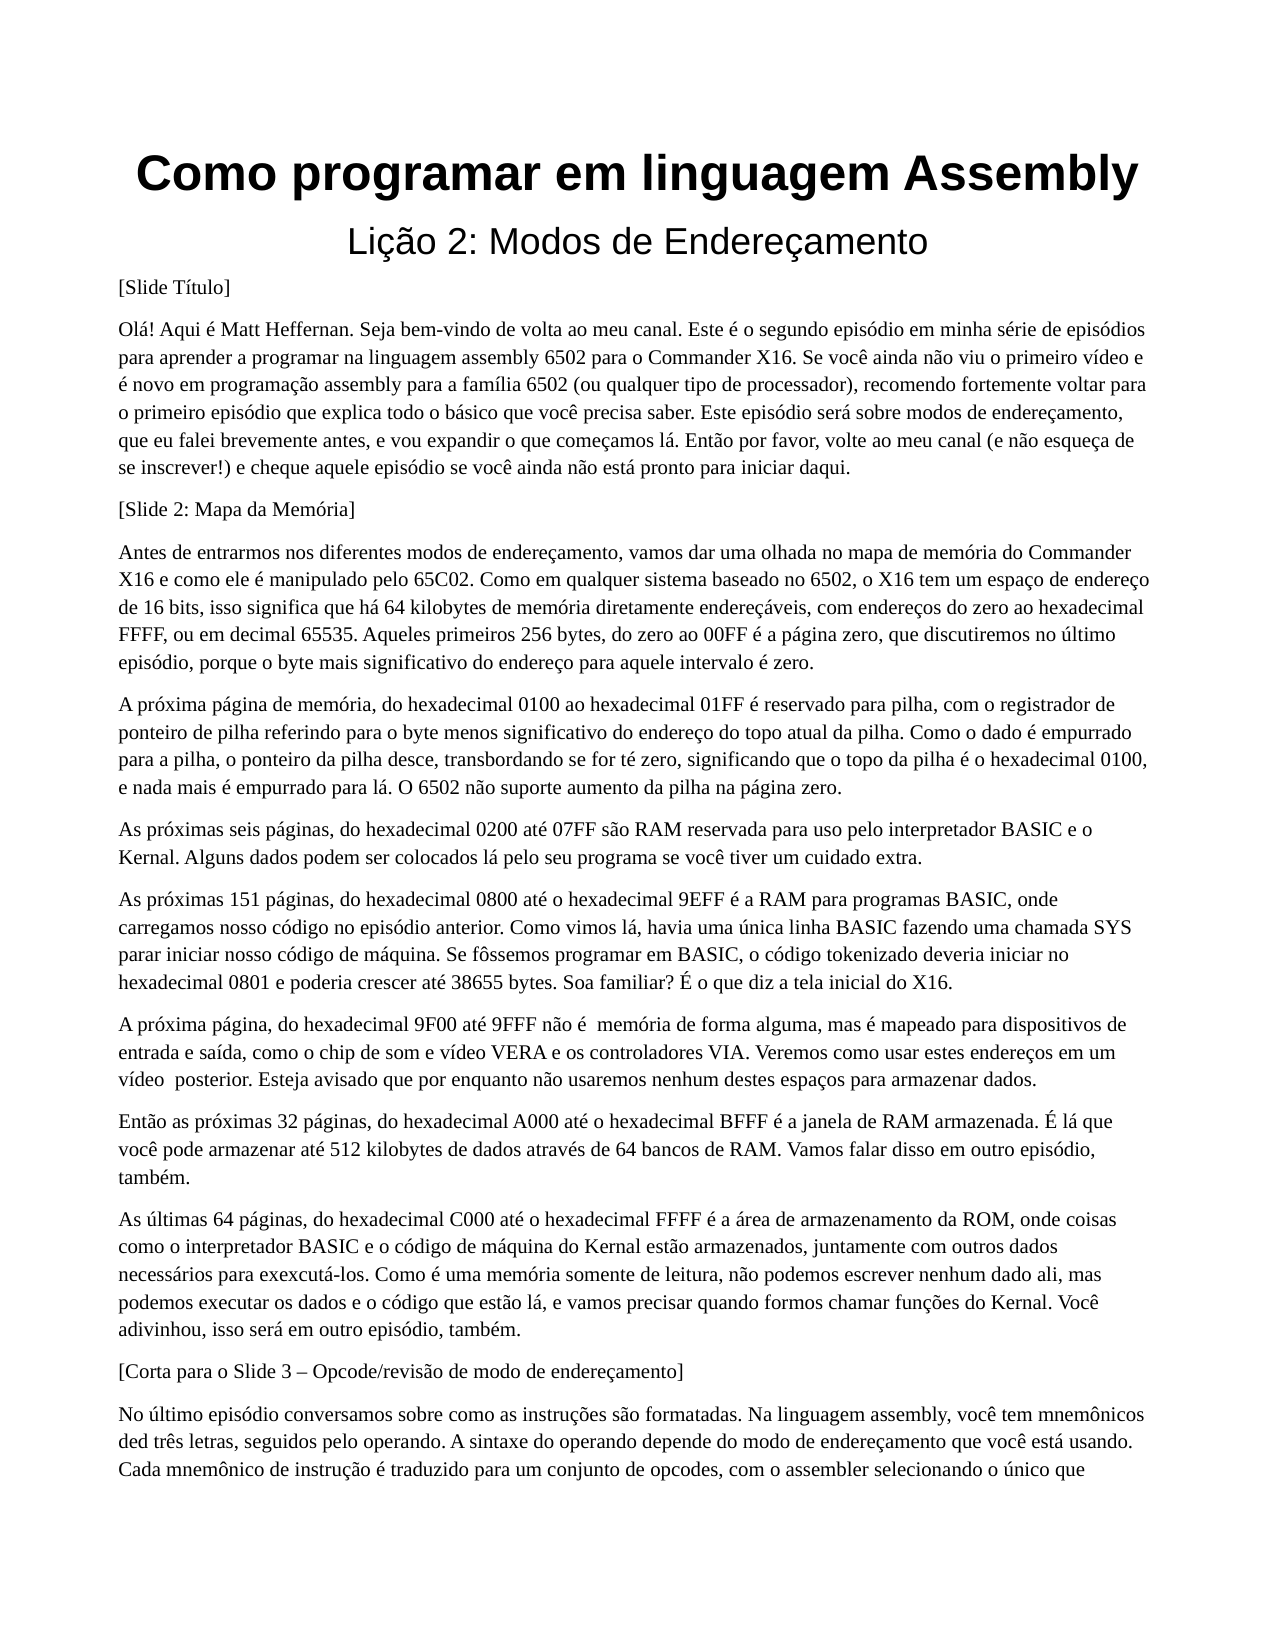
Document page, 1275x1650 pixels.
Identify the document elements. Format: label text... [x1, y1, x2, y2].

title Como programar em linguagem Assembly [118, 143, 1157, 201]
text Antes de entrarmos nos diferentes modos de endereçamento, vamos dar uma olhada no mapa de memória do Commander X16 e como ele é manipulado pelo 65C02. Como em qualquer sistema baseado no 6502, o X16 tem um espaço de endereço de 16 bits, isso significa que há 64 kilobytes de memória diretamente endereçáveis, com endereços do zero ao hexadecimal FFFF, ou em decimal 65535. Aqueles primeiros 256 bytes, do zero ao 00FF é a página zero, que discutiremos no último episódio, porque o byte mais significativo do endereço para aquele intervalo é zero. [118, 539, 1157, 674]
text A próxima página de memória, do hexadecimal 0100 ao hexadecimal 01FF é reservado para pilha, com o registrador de ponteiro de pilha referindo para o byte menos significativo do endereço do topo atual da pilha. Como o dado é empurrado para a pilha, o ponteiro da pilha desce, transbordando se for té zero, significando que o topo da pilha é o hexadecimal 0100, e nada mais é empurrado para lá. O 6502 não suporte aumento da pilha na página zero. [118, 692, 1157, 799]
text As últimas 64 páginas, do hexadecimal C000 até o hexadecimal FFFF é a área de armazenamento da ROM, onde coisas como o interpretador BASIC e o código de máquina do Kernal estão armazenados, juntamente com outros dados necessários para exexcutá-los. Como é uma memória somente de leitura, não podemos escrever nenhum dado ali, mas podemos executar os dados e o código que estão lá, e vamos precisar quando formos chamar funções do Kernal. Você adivinhou, isso será em outro episódio, também. [118, 1207, 1157, 1341]
text [Corta para o Slide 3 – Opcode/revisão de modo de endereçamento] [118, 1359, 1157, 1383]
text As próximas seis páginas, do hexadecimal 0200 até 07FF são RAM reservada para uso pelo interpretador BASIC e o Kernal. Alguns dados podem ser colocados lá pelo seu programa se você tiver um cuidado extra. [118, 817, 1157, 869]
text [Slide 2: Mapa da Memória] [118, 497, 1157, 521]
text No último episódio conversamos sobre como as instruções são formatadas. Na linguagem assembly, você tem mnemônicos ded três letras, seguidos pelo operando. A sintaxe do operando depende do modo de endereçamento que você está usando. Cada mnemônico de instrução é traduzido para um conjunto de opcodes, com o assembler selecionando o único que [118, 1402, 1157, 1481]
subtitle Lição 2: Modos de Endereçamento [118, 219, 1157, 262]
text Então as próximas 32 páginas, do hexadecimal A000 até o hexadecimal BFFF é a janela de RAM armazenada. É lá que você pode armazenar até 512 kilobytes de dados através de 64 bancos de RAM. Vamos falar disso em outro episódio, também. [118, 1109, 1157, 1189]
text [Slide Título] [118, 275, 1157, 299]
text Olá! Aqui é Matt Heffernan. Seja bem-vindo de volta ao meu canal. Este é o segundo episódio em minha série de episódios para aprender a programar na linguagem assembly 6502 para o Commander X16. Se você ainda não viu o primeiro vídeo e é novo em programação assembly para a família 6502 (ou qualquer tipo de processador), recomendo fortemente voltar para o primeiro episódio que explica todo o básico que você precisa saber. Este episódio será sobre modos de endereçamento, que eu falei brevemente antes, e vou expandir o que começamos lá. Então por favor, volte ao meu canal (e não esqueça de se inscrever!) e cheque aquele episódio se você ainda não está pronto para iniciar daqui. [118, 317, 1157, 479]
text As próximas 151 páginas, do hexadecimal 0800 até o hexadecimal 9EFF é a RAM para programas BASIC, onde carregamos nosso código no episódio anterior. Como vimos lá, havia uma única linha BASIC fazendo uma chamada SYS parar iniciar nosso código de máquina. Se fôssemos programar em BASIC, o código tokenizado deveria iniciar no hexadecimal 0801 e poderia crescer até 38655 bytes. Soa familiar? É o que diz a tela inicial do X16. [118, 887, 1157, 994]
text A próxima página, do hexadecimal 9F00 até 9FFF não é memória de forma alguma, mas é mapeado para dispositivos de entrada e saída, como o chip de som e vídeo VERA e os controladores VIA. Veremos como usar estes endereços em um vídeo posterior. Esteja avisado que por enquanto não usaremos nenhum destes espaços para armazenar dados. [118, 1012, 1157, 1091]
